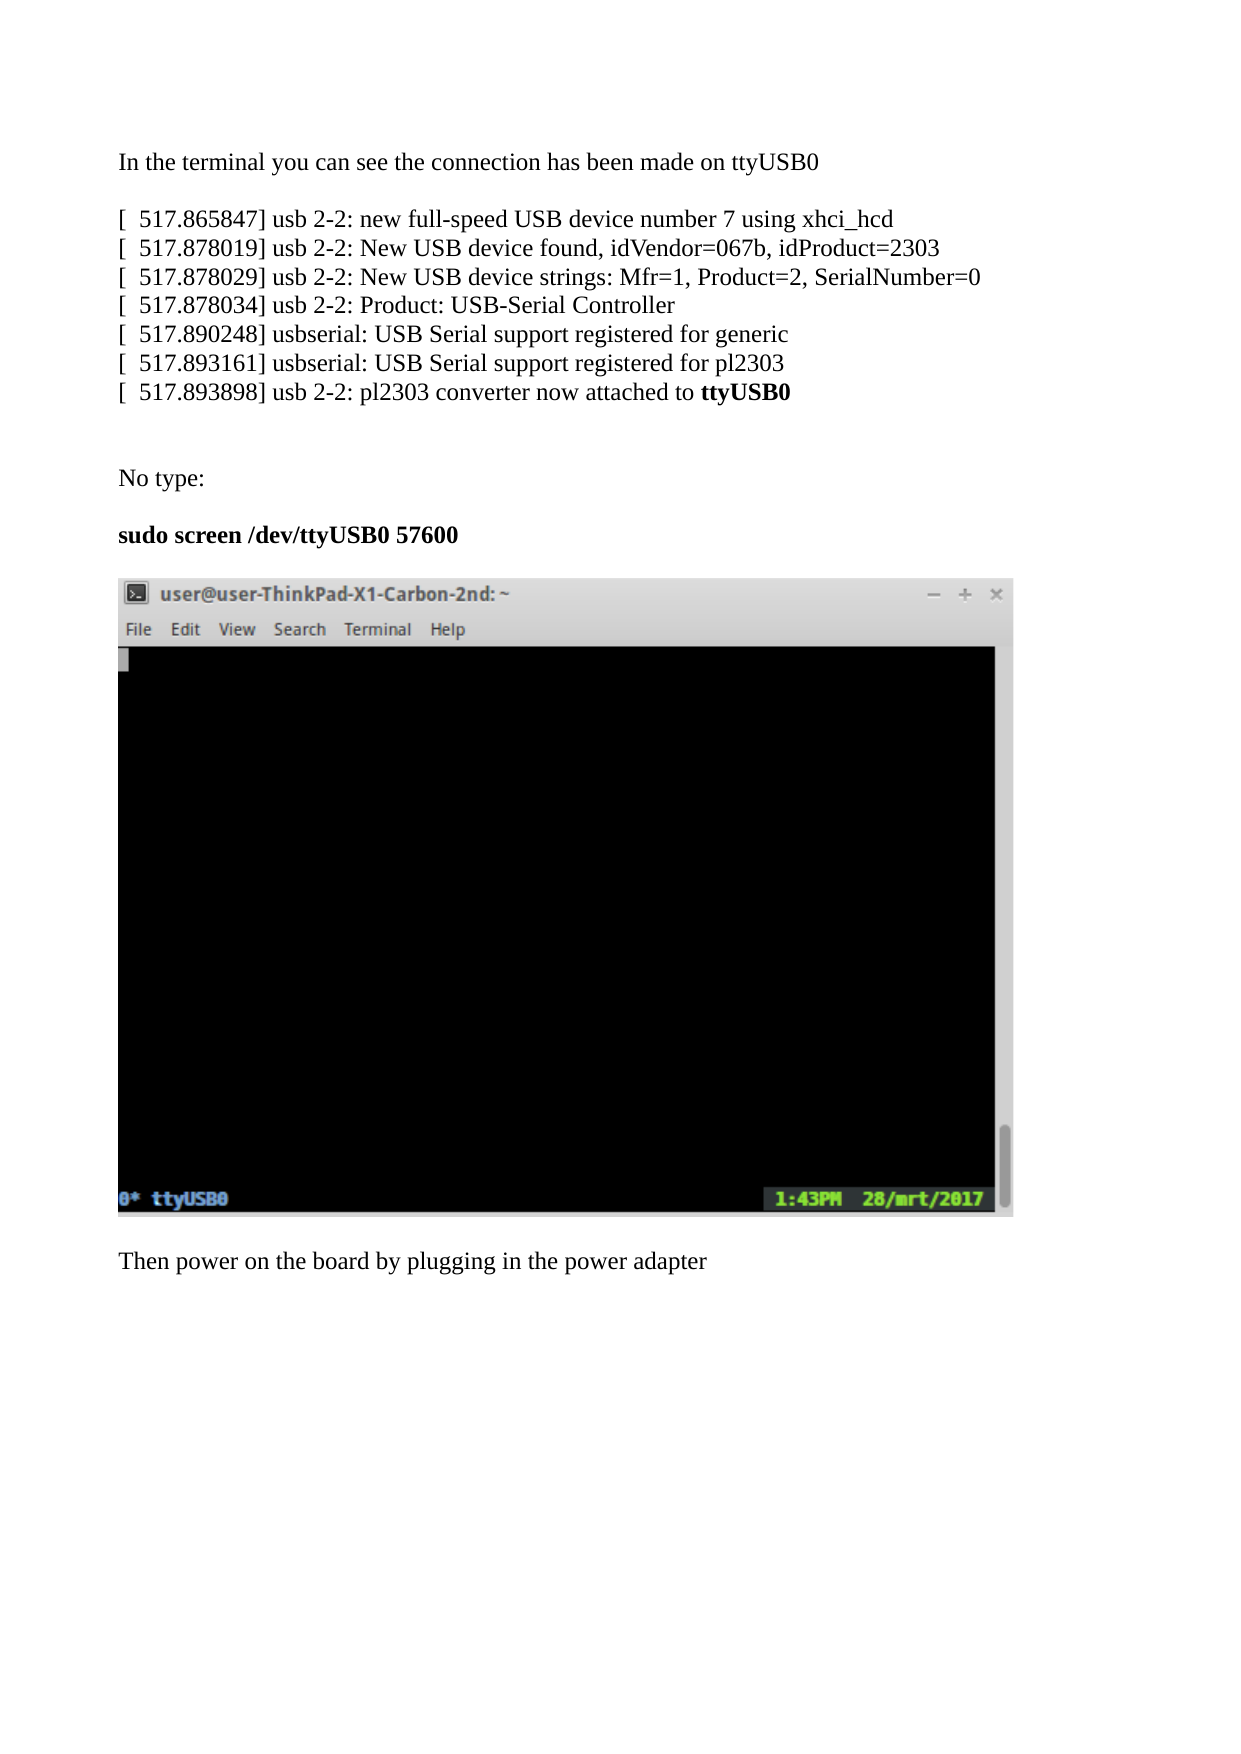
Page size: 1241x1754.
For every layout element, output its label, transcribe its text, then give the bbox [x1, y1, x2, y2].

text sudo screen /dev/ttyUSB0 57600 [118, 521, 1122, 549]
text [ 517.878029] usb 2-2: New USB device strings: Mfr=1, Product=2, SerialNumber=0 [118, 262, 1122, 291]
text [ 517.878019] usb 2-2: New USB device found, idVendor=067b, idProduct=2303 [118, 233, 1122, 262]
text Then power on the board by plugging in the power adapter [118, 1246, 1122, 1274]
picture [118, 578, 1014, 1217]
text [ 517.893898] usb 2-2: pl2303 converter now attached to ttyUSB0 [118, 377, 1122, 406]
text [ 517.878034] usb 2-2: Product: USB-Serial Controller [118, 291, 1122, 319]
text No type: [118, 463, 1122, 492]
text [ 517.893161] usbserial: USB Serial support registered for pl2303 [118, 348, 1122, 377]
text [ 517.890248] usbserial: USB Serial support registered for generic [118, 319, 1122, 348]
text In the terminal you can see the connection has been made on ttyUSB0 [118, 147, 1122, 176]
text [ 517.865847] usb 2-2: new full-speed USB device number 7 using xhci_hcd [118, 204, 1122, 233]
